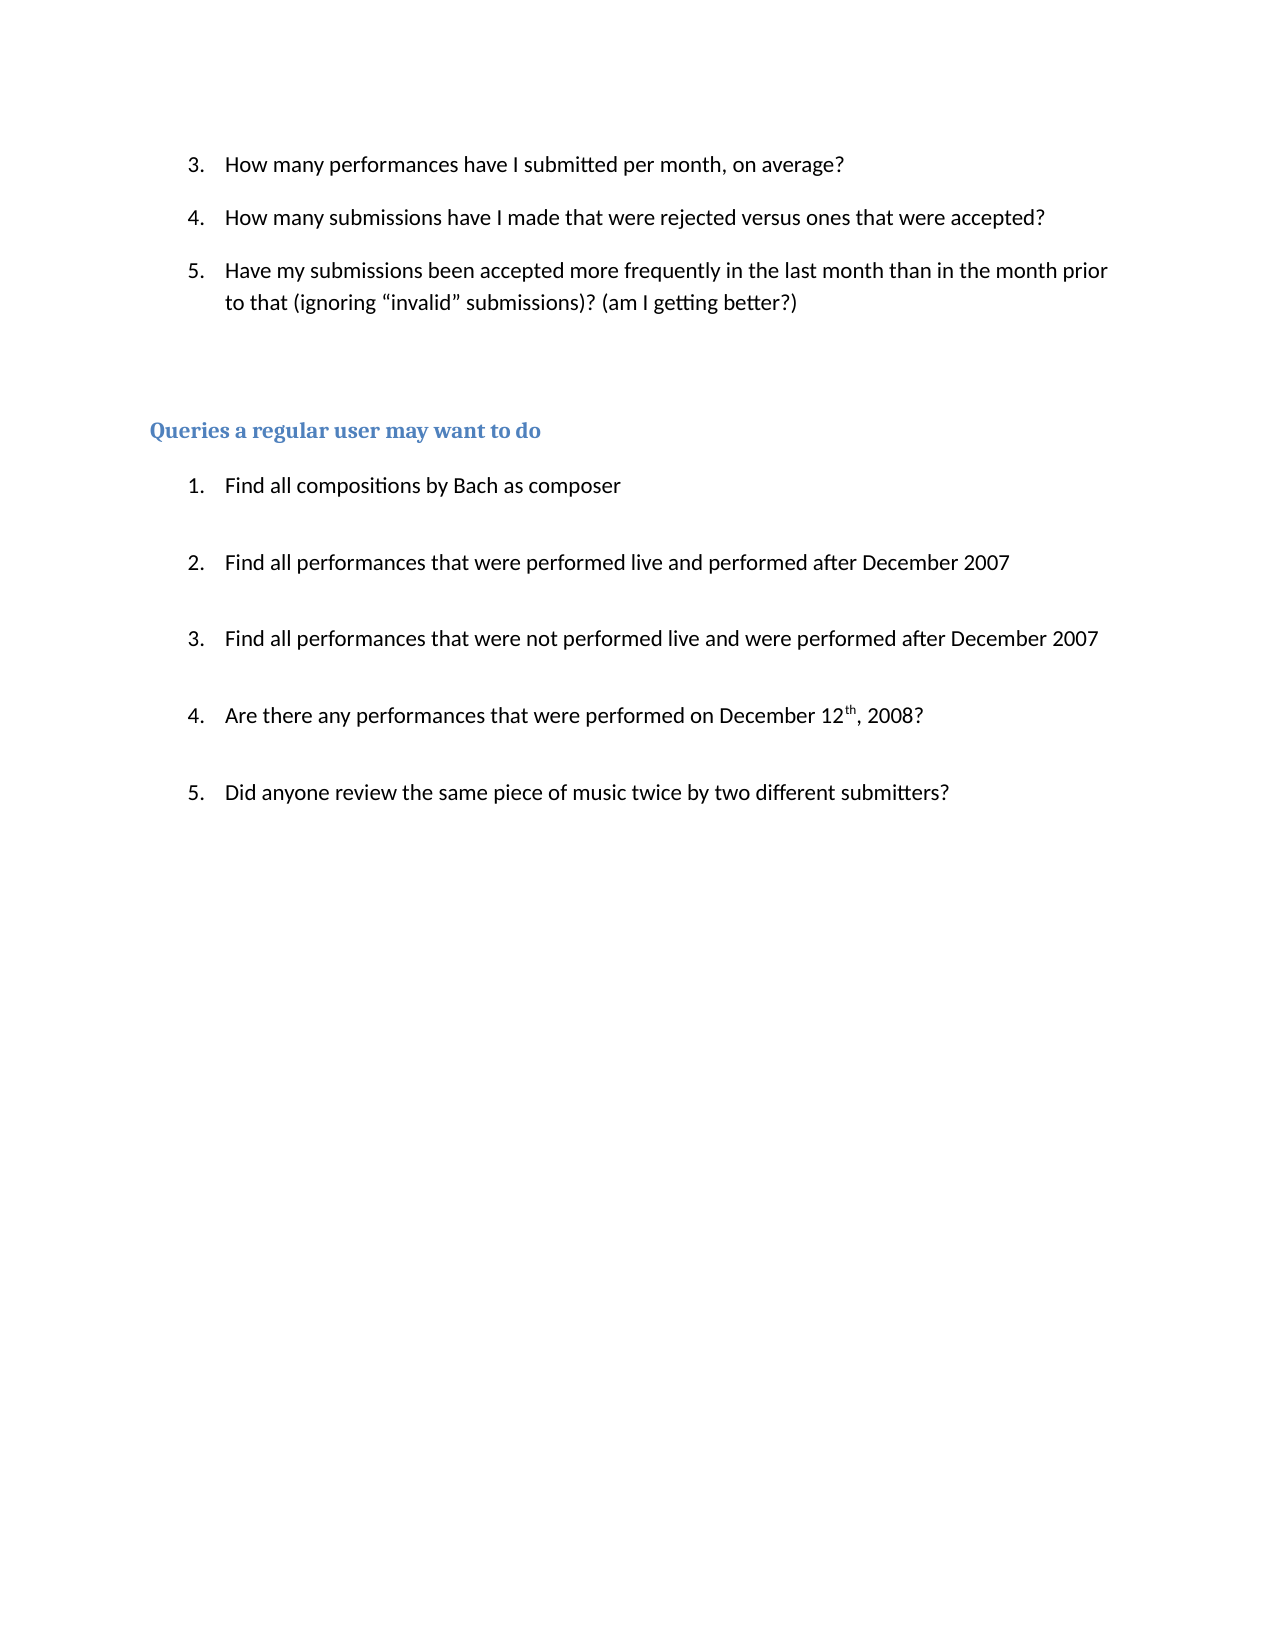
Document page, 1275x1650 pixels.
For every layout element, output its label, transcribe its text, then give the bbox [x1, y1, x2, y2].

list Find all compositions by Bach as composer [187, 471, 1125, 499]
subtitle Queries a regular user may want to do [150, 418, 1125, 444]
list How many submissions have I made that were rejected versus ones that were accepted? [187, 203, 1125, 231]
list Did anyone review the same piece of music twice by two different submitters? [187, 778, 1125, 806]
list Are there any performances that were performed on December 12th, 2008? [187, 701, 1125, 729]
list How many performances have I submitted per month, on average? [187, 150, 1125, 178]
list Have my submissions been accepted more frequently in the last month than in the month prior to that (ignoring “invalid” submissions)? (am I getting better?) [187, 256, 1125, 316]
list Find all performances that were performed live and performed after December 2007 [187, 548, 1125, 576]
list Find all performances that were not performed live and were performed after December 2007 [187, 624, 1125, 653]
